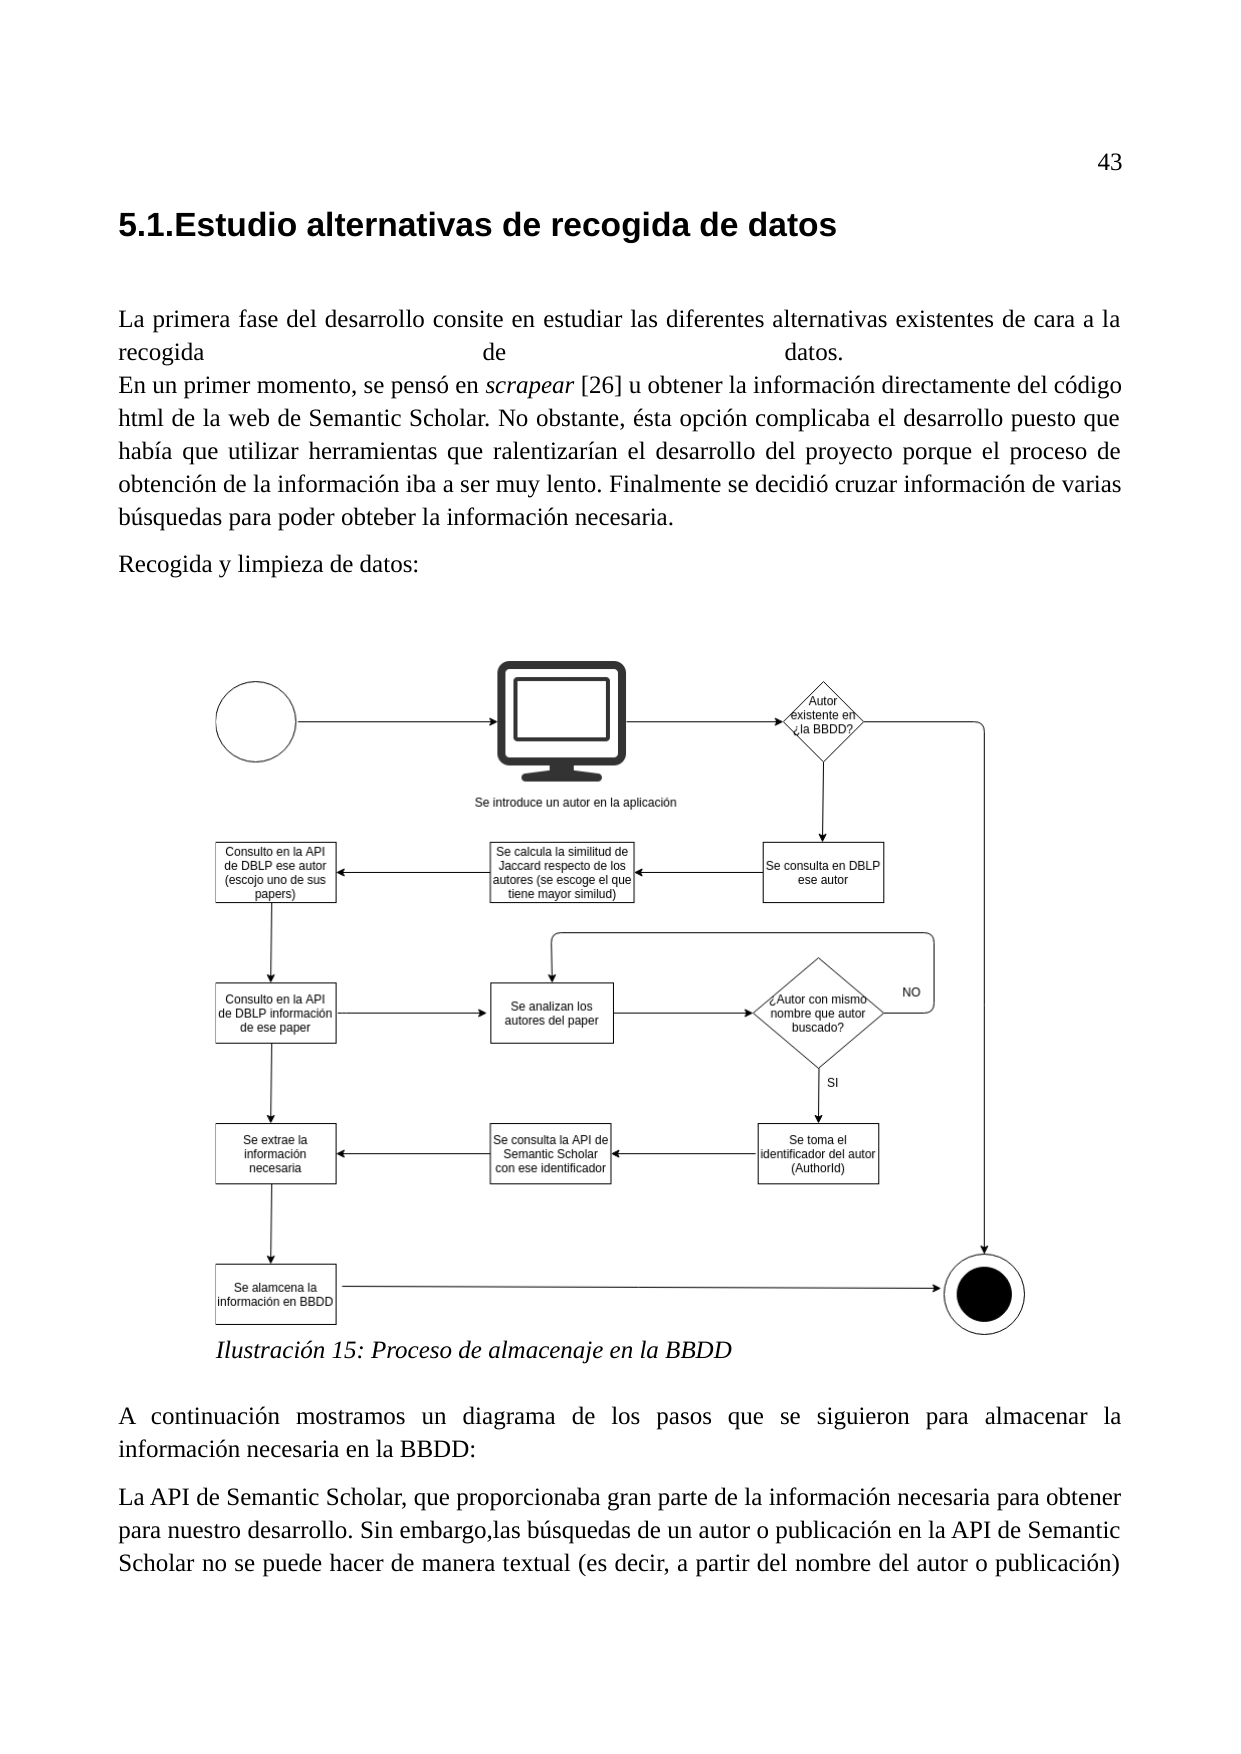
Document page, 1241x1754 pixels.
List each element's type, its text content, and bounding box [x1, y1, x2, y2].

text La API de Semantic Scholar, que proporcionaba gran parte de la información necesaria para obtener para nuestro desarrollo. Sin embargo,las búsquedas de un autor o publicación en la API de Semantic Scholar no se puede hacer de manera textual (es decir, a partir del nombre del autor o publicación) [118, 1482, 1122, 1576]
text Recogida y limpieza de datos: [118, 549, 1122, 578]
text Ilustración 15: Proceso de almacenaje en la BBDD [216, 1335, 1025, 1364]
text La primera fase del desarrollo consite en estudiar las diferentes alternativas existentes de cara a la recogida de datos. En un primer momento, se pensó en scrapear [26] u obtener la información directamente del código html de la web de Semantic Scholar. No obstante, ésta opción complicaba el desarrollo puesto que había que utilizar herramientas que ralentizarían el desarrollo del proyecto porque el proceso de obtención de la información iba a ser muy lento. Finalmente se decidió cruzar información de varias búsquedas para poder obteber la información necesaria. [118, 304, 1122, 531]
picture [215, 657, 1025, 1335]
text A continuación mostramos un diagrama de los pasos que se siguieron para almacenar la información necesaria en la BBDD: [118, 645, 1122, 1463]
subtitle 5.1.Estudio alternativas de recogida de datos [118, 205, 1122, 244]
